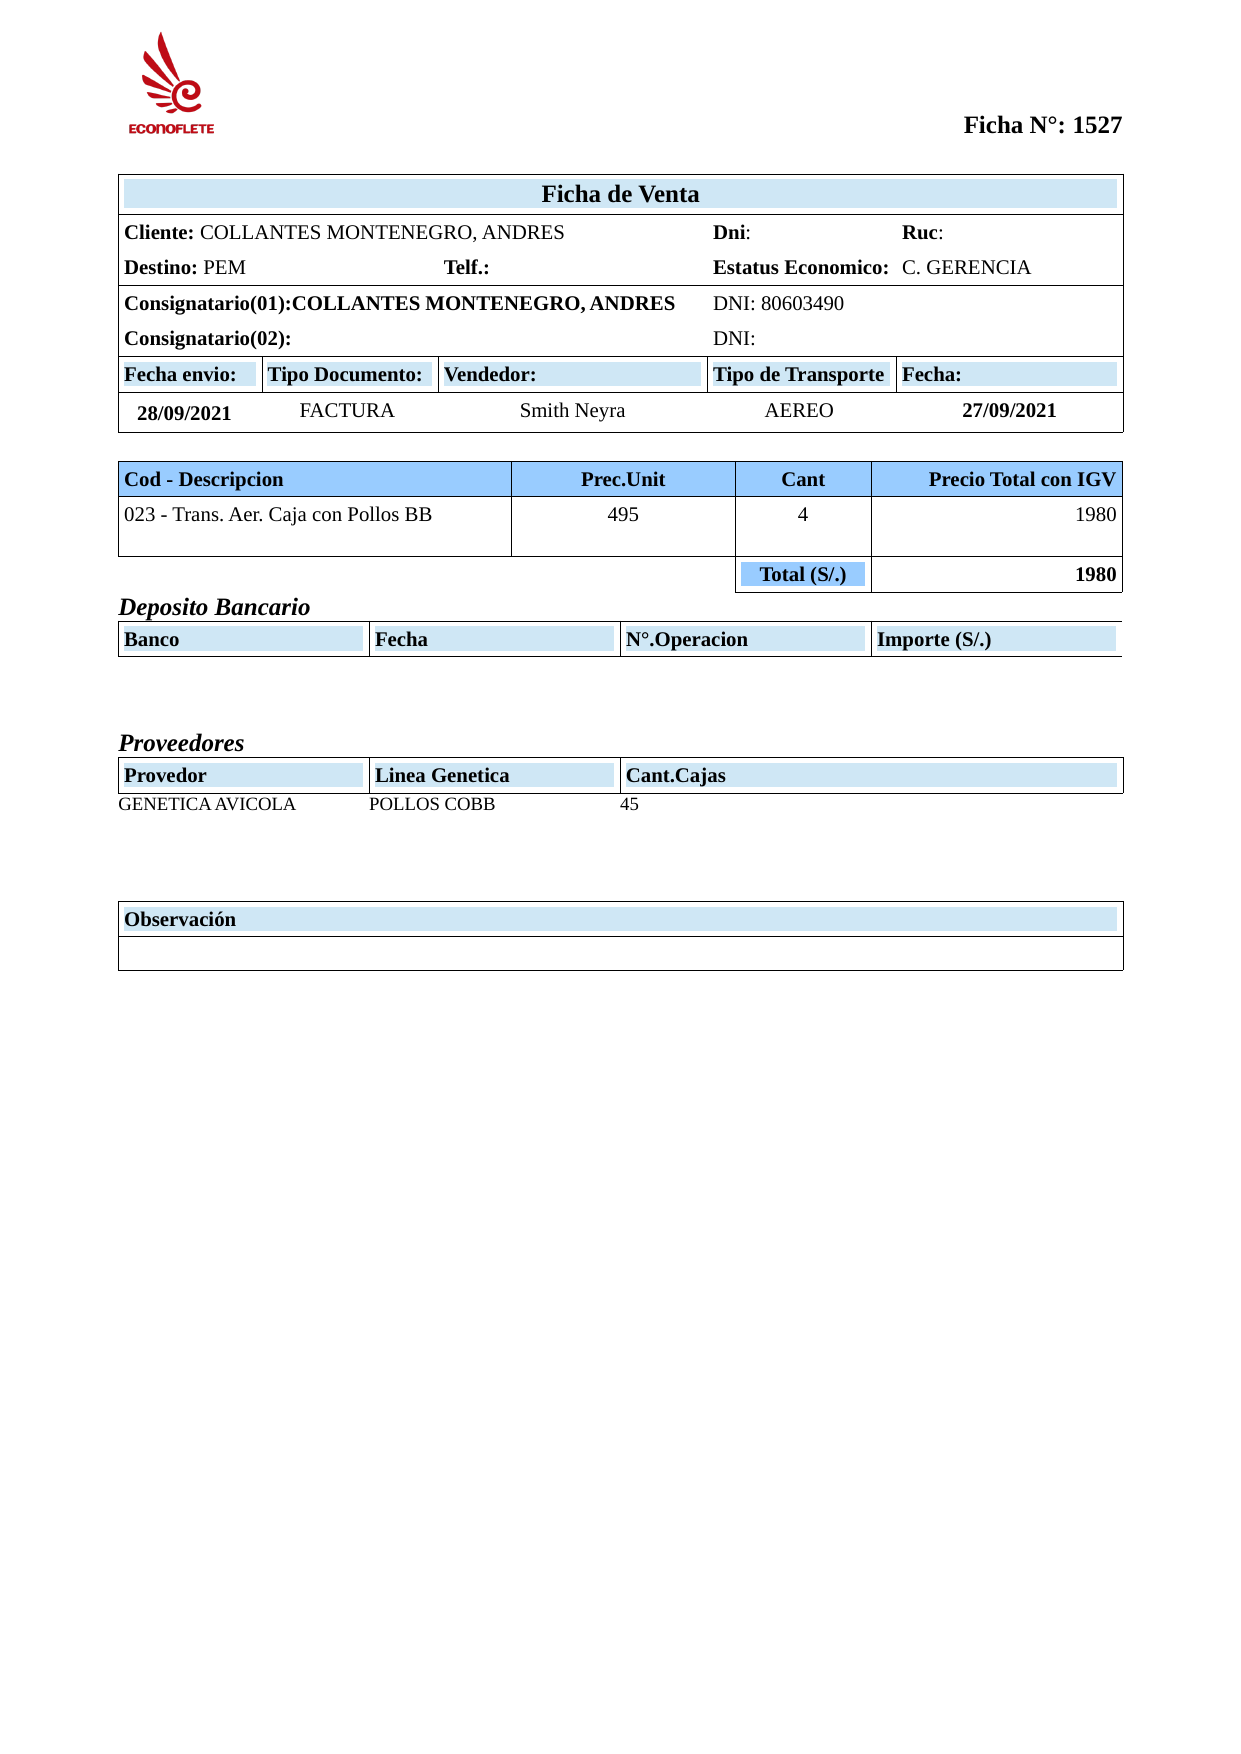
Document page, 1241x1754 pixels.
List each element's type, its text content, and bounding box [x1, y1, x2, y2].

table_cell AEREO [707, 393, 896, 432]
table_cell Tipo de Transporte [708, 357, 896, 392]
table_header Provedor [119, 758, 369, 793]
table_cell Consignatario(02): [119, 321, 707, 356]
table_header Observación [119, 902, 1123, 936]
table_cell Tipo Documento: [263, 357, 438, 392]
table_cell Consignatario(01):COLLANTES MONTENEGRO, ANDRES [119, 286, 707, 321]
table_cell [118, 557, 511, 592]
table_cell Vendedor: [439, 357, 707, 392]
table_cell [118, 836, 369, 858]
table_header Linea Genetica [370, 758, 620, 793]
table_cell [511, 557, 735, 592]
table_cell [620, 705, 871, 728]
table_cell POLLOS COBB [369, 794, 620, 814]
table_cell 27/09/2021 [896, 393, 1123, 432]
table_cell [369, 705, 620, 728]
table_cell [118, 705, 369, 728]
table_header Cant [736, 462, 871, 496]
table_cell Estatus Economico: [707, 249, 896, 285]
table_cell [118, 879, 369, 901]
table_cell Cliente: COLLANTES MONTENEGRO, ANDRES [119, 215, 707, 249]
table_cell DNI: 80603490 [707, 286, 1123, 321]
picture [118, 31, 225, 134]
table_header Importe (S/.) [872, 622, 1122, 656]
table_header Ficha de Venta [119, 175, 1123, 214]
table_cell [119, 937, 1123, 969]
table_header Cant.Cajas [621, 758, 1123, 793]
table_cell [118, 858, 369, 879]
table_cell 45 [620, 794, 1123, 814]
table_header Cod - Descripcion [119, 462, 511, 496]
table_cell [620, 815, 1123, 836]
table_header Precio Total con IGV [872, 462, 1122, 496]
table_cell [118, 680, 369, 704]
table_cell C. GERENCIA [896, 249, 1123, 285]
table_cell Smith Neyra [438, 393, 707, 432]
table_cell DNI: [707, 321, 1123, 356]
table_cell 28/09/2021 [119, 393, 262, 432]
table_cell [369, 879, 620, 901]
table_header Prec.Unit [512, 462, 735, 496]
table_cell [369, 815, 620, 836]
table_cell FACTURA [262, 393, 438, 432]
table_cell Ruc: [896, 215, 1123, 249]
table_cell Total (S/.) [736, 557, 871, 592]
table_cell 4 [736, 497, 871, 556]
table_header Fecha [370, 622, 620, 656]
table_cell [871, 657, 1122, 680]
table_cell 1980 [872, 497, 1122, 556]
table_cell [118, 657, 369, 680]
table_cell Telf.: [438, 249, 707, 285]
table_cell [369, 858, 620, 879]
table_cell 495 [512, 497, 735, 556]
table_cell Fecha: [897, 357, 1123, 392]
table_cell [620, 858, 1123, 879]
table_cell [871, 705, 1122, 728]
table_cell [871, 680, 1122, 704]
table_cell [369, 657, 620, 680]
table_cell Fecha envio: [119, 357, 262, 392]
table_cell 023 - Trans. Aer. Caja con Pollos BB [119, 497, 511, 556]
table_cell [620, 657, 871, 680]
text Proveedores [118, 728, 1122, 757]
table_cell [369, 680, 620, 704]
table_header N°.Operacion [621, 622, 871, 656]
table_cell Destino: PEM [119, 249, 438, 285]
table_cell Dni: [707, 215, 896, 249]
table_cell [620, 879, 1123, 901]
table_cell [620, 680, 871, 704]
table_header Banco [119, 622, 369, 656]
table_cell [620, 836, 1123, 858]
table_cell 1980 [872, 557, 1122, 592]
table_cell [369, 836, 620, 858]
table_cell GENETICA AVICOLA [118, 794, 369, 814]
text Deposito Bancario [118, 592, 1122, 621]
table_cell [118, 815, 369, 836]
